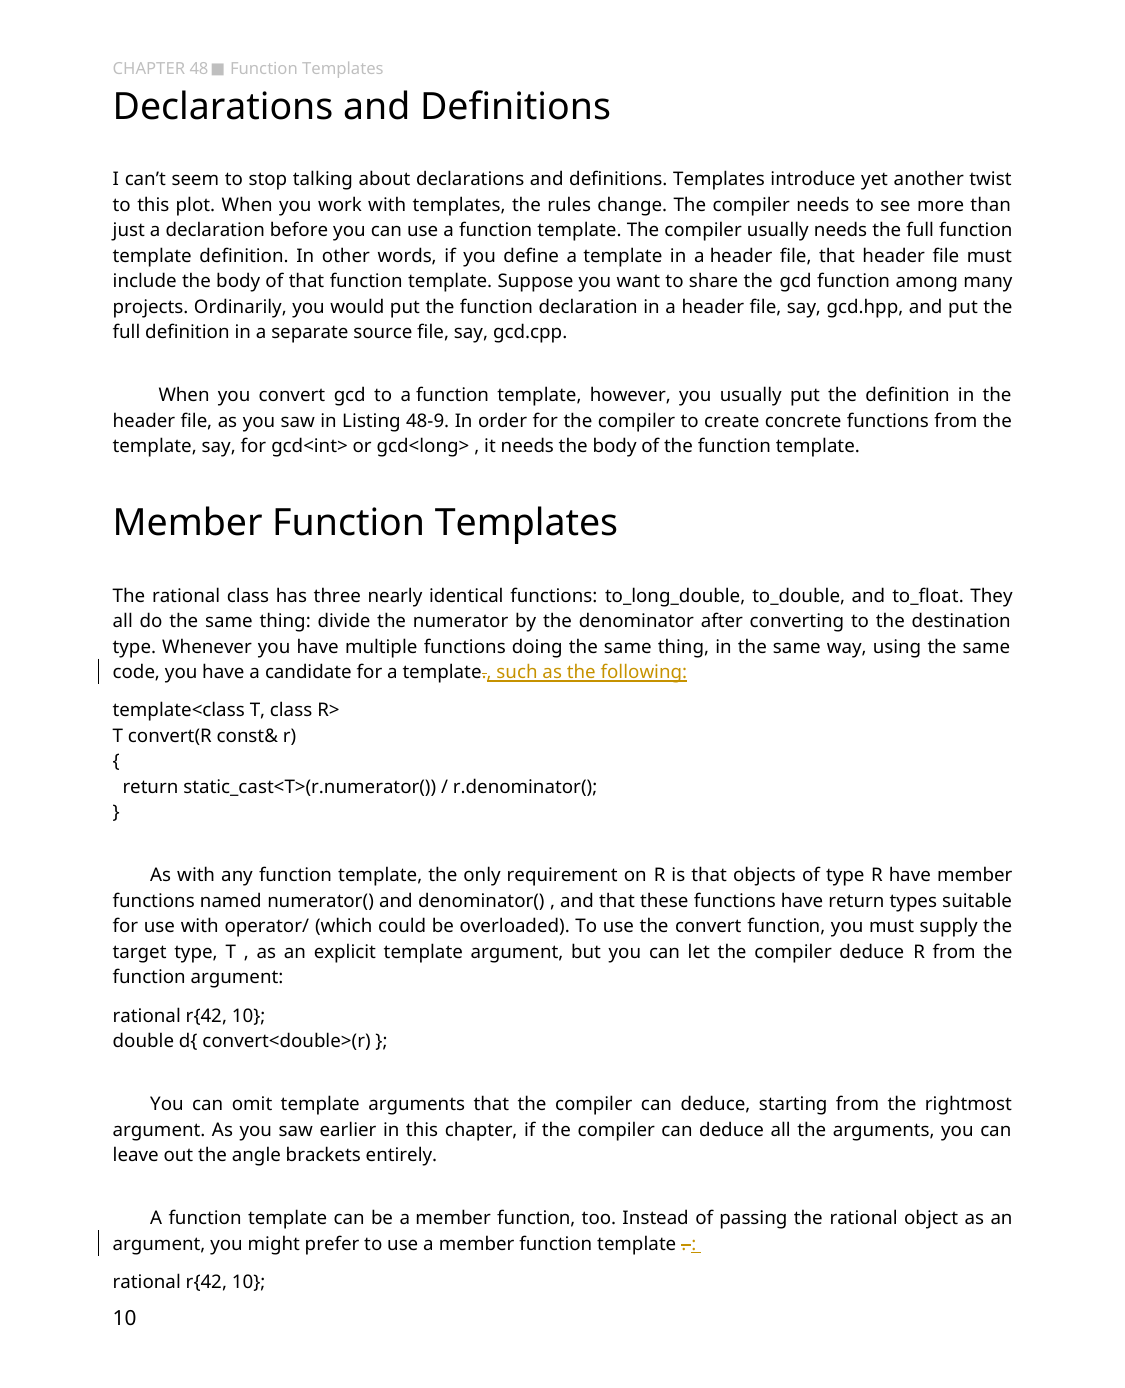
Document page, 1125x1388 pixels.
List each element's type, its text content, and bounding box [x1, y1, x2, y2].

text template<class T, class R> [112, 697, 1012, 722]
text You can omit template arguments that the compiler can deduce, starting from the rightmost argument. As you saw earlier in this chapter, if the compiler can deduce all the arguments, you can leave out the angle brackets entirely. [112, 1090, 1012, 1167]
subtitle Declarations and Definitions [112, 79, 1012, 130]
text A function template can be a member function, too. Instead of passing the rational object as an argument, you might prefer to use a member function template : [112, 1204, 1012, 1256]
text double d{ convert<double>(r) }; [112, 1027, 1012, 1053]
text When you convert gcd to a function template, however, you usually put the definition in the header file, as you saw in Listing 48-9. In order for the compiler to create concrete functions from the template, say, for gcd<int> or gcd<long> , it needs the body of the function template. [112, 382, 1012, 458]
text I can’t seem to stop talking about declarations and definitions. Templates introduce yet another twist to this plot. When you work with templates, the rules change. The compiler needs to see more than just a declaration before you can use a function template. The compiler usually needs the full function template definition. In other words, if you define a template in a header file, that header file must include the body of that function template. Suppose you want to share the gcd function among many projects. Ordinarily, you would put the function declaration in a header file, say, gcd.hpp, and put the full definition in a separate source file, say, gcd.cpp. [112, 165, 1012, 344]
text T convert(R const& r) [112, 722, 1012, 748]
text } [112, 799, 1012, 824]
text rational r{42, 10}; [112, 1268, 1012, 1293]
text As with any function template, the only requirement on R is that objects of type R have member functions named numerator() and denominator() , and that these functions have return types suitable for use with operator/ (which could be overloaded). To use the convert function, you must supply the target type, T , as an explicit template argument, but you can let the compiler deduce R from the function argument: [112, 862, 1012, 989]
text The rational class has three nearly identical functions: to_long_double, to_double, and to_float. They all do the same thing: divide the numerator by the denominator after converting to the destination type. Whenever you have multiple functions doing the same thing, in the same way, using the same code, you have a candidate for a template, such as the following: [112, 582, 1012, 684]
text rational r{42, 10}; [112, 1002, 1012, 1027]
text { [112, 748, 1012, 773]
subtitle Member Function Templates [112, 496, 1012, 547]
text return static_cast<T>(r.numerator()) / r.denominator(); [112, 773, 1012, 799]
